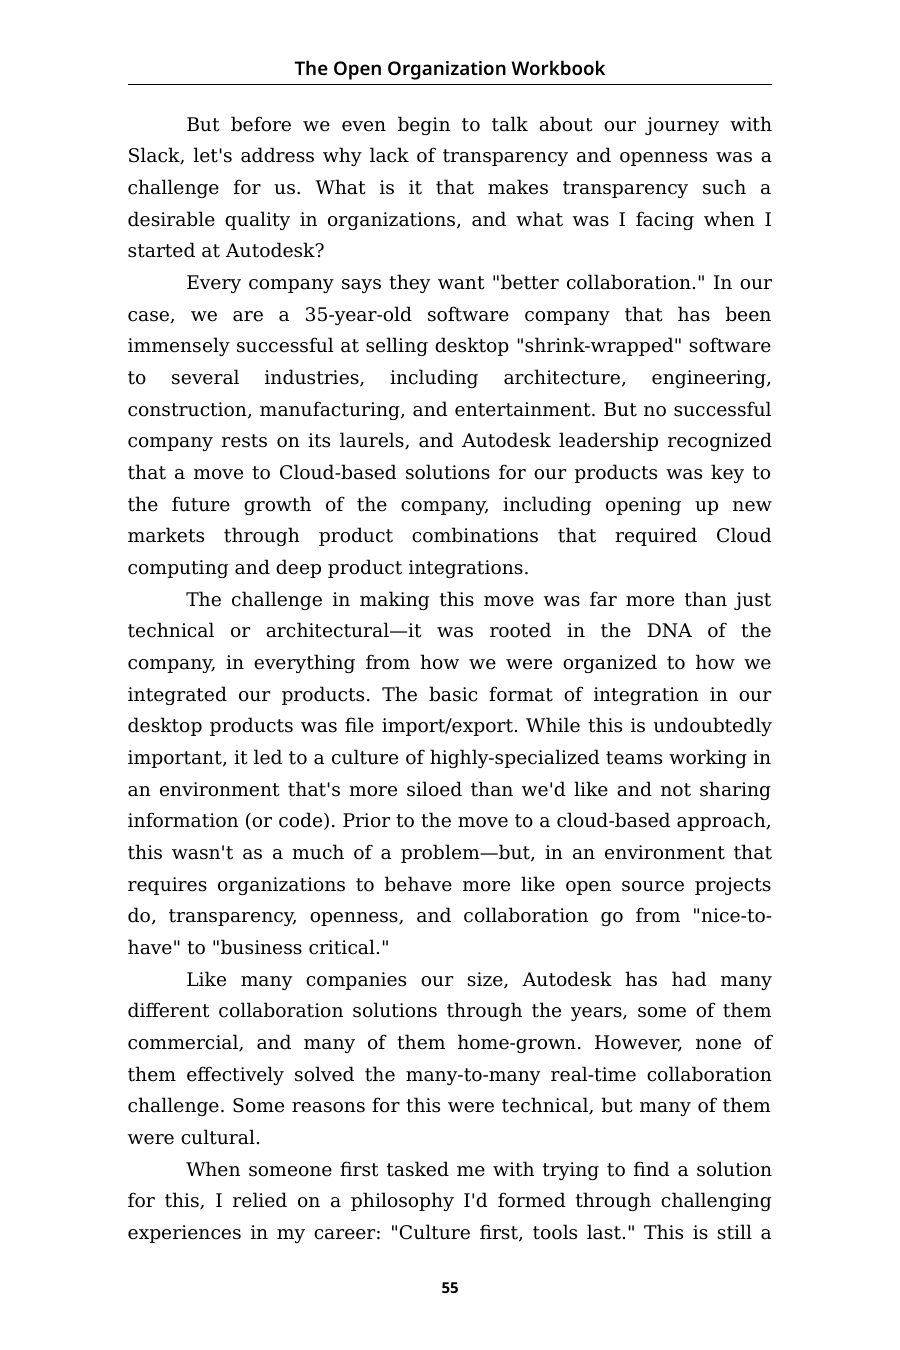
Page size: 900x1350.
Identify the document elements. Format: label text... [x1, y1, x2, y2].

text Every company says they want "better collaboration." In our case, we are a 35-year-old software company that has been immensely successful at selling desktop "shrink-wrapped" software to several industries, including architecture, engineering, construction, manufacturing, and entertainment. But no successful company rests on its laurels, and Autodesk leadership recognized that a move to Cloud-based solutions for our products was key to the future growth of the company, including opening up new markets through product combinations that required Cloud computing and deep product integrations. [127, 272, 772, 579]
text Like many companies our size, Autodesk has had many different collaboration solutions through the years, some of them commercial, and many of them home-grown. However, none of them effectively solved the many-to-many real-time collaboration challenge. Some reasons for this were technical, but many of them were cultural. [127, 969, 772, 1149]
text But before we even begin to talk about our journey with Slack, let's address why lack of transparency and openness was a challenge for us. What is it that makes transparency such a desirable quality in organizations, and what was I facing when I started at Autodesk? [127, 114, 772, 262]
text The challenge in making this move was far more than just technical or architectural—it was rooted in the DNA of the company, in everything from how we were organized to how we integrated our products. The basic format of integration in our desktop products was file import/export. While this is undoubtedly important, it led to a culture of highly-specialized teams working in an environment that's more siloed than we'd like and not sharing information (or code). Prior to the move to a cloud-based approach, this wasn't as a much of a problem—but, in an environment that requires organizations to behave more like open source projects do, transparency, openness, and collaboration go from "nice-to-have" to "business critical." [127, 589, 772, 959]
text When someone first tasked me with trying to find a solution for this, I relied on a philosophy I'd formed through challenging experiences in my career: "Culture first, tools last." This is still a [127, 1159, 772, 1244]
